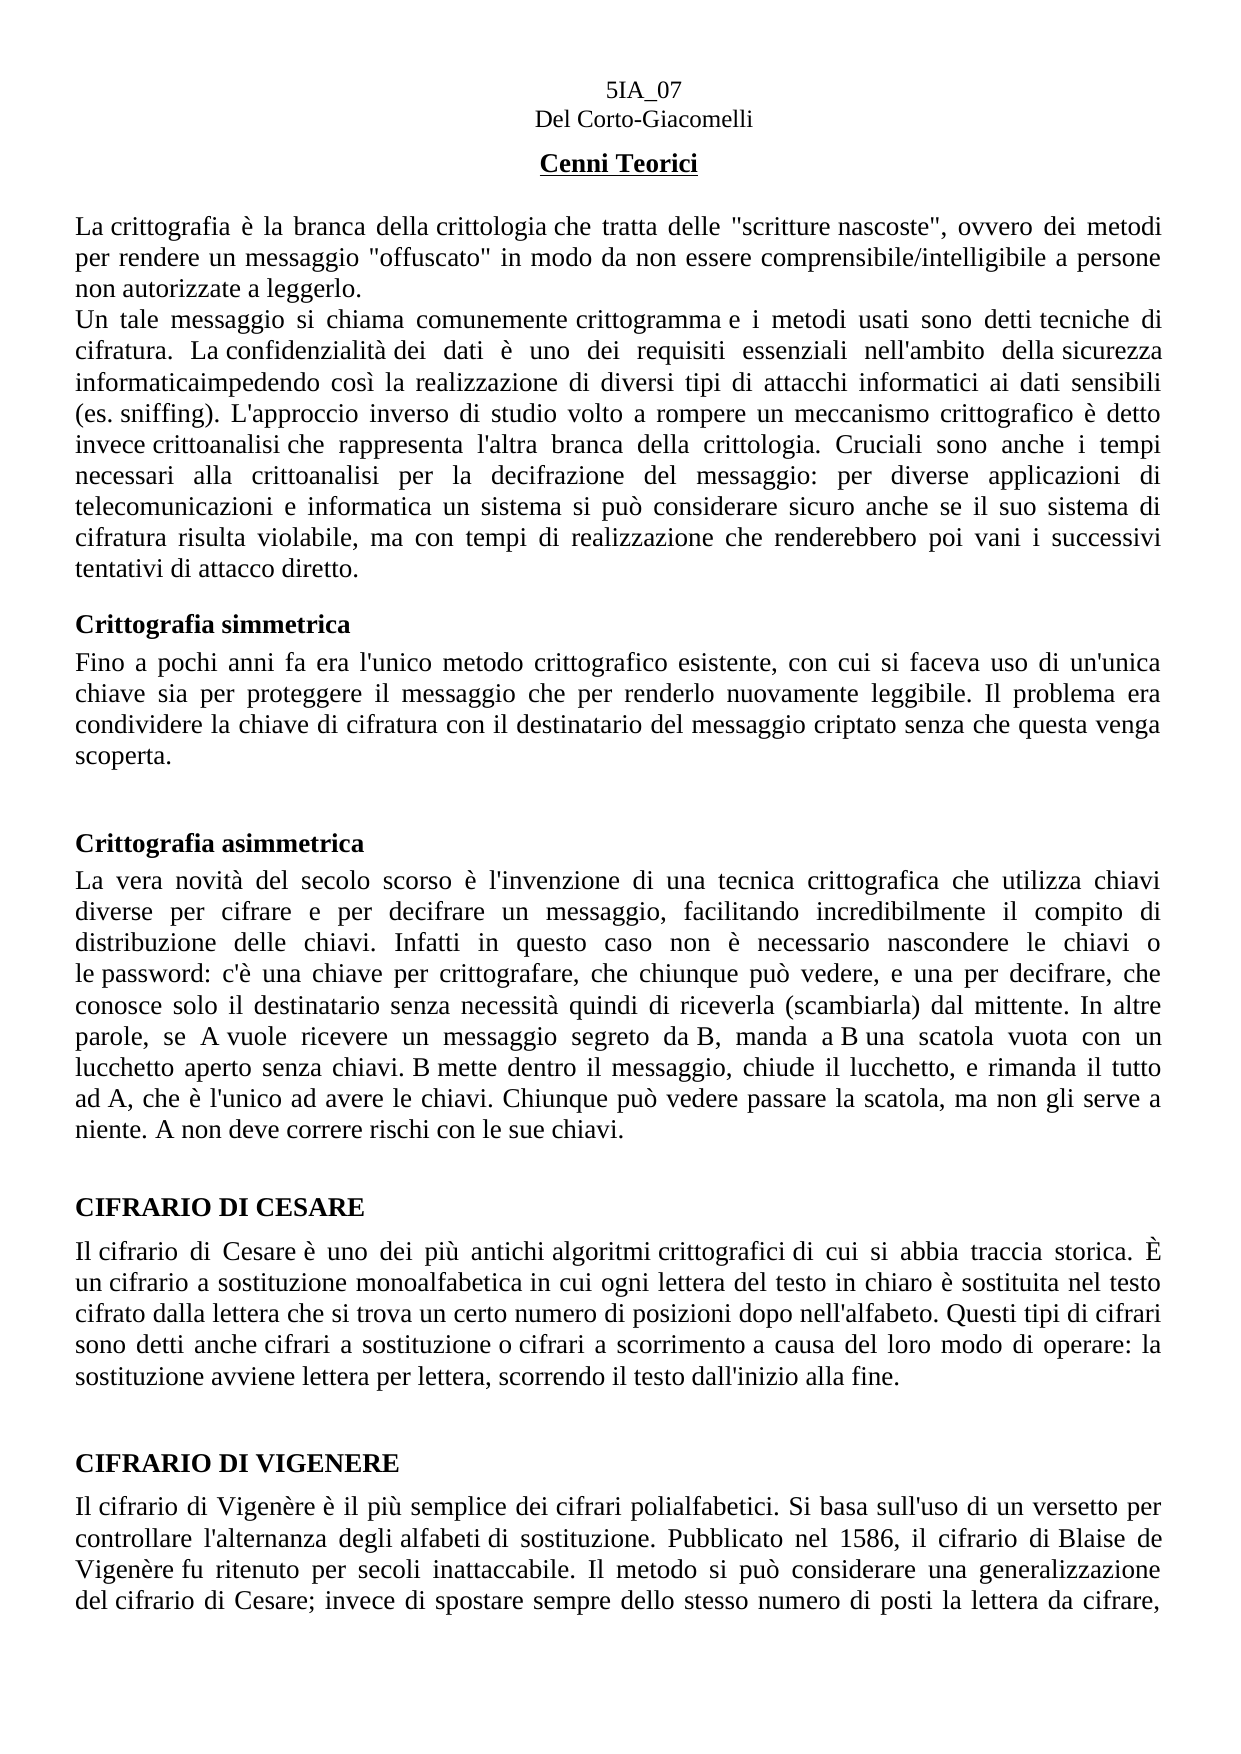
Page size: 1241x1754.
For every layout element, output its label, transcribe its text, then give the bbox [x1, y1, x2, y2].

subtitle Cenni Teorici [75, 148, 1162, 179]
text La vera novità del secolo scorso è l'invenzione di una tecnica crittografica che utilizza chiavi diverse per cifrare e per decifrare un messaggio, facilitando incredibilmente il compito di distribuzione delle chiavi. Infatti in questo caso non è necessario nascondere le chiavi o le password: c'è una chiave per crittografare, che chiunque può vedere, e una per decifrare, che conosce solo il destinatario senza necessità quindi di riceverla (scambiarla) dal mittente. In altre parole, se A vuole ricevere un messaggio segreto da B, manda a B una scatola vuota con un lucchetto aperto senza chiavi. B mette dentro il messaggio, chiude il lucchetto, e rimanda il tutto ad A, che è l'unico ad avere le chiavi. Chiunque può vedere passare la scatola, ma non gli serve a niente. A non deve correre rischi con le sue chiavi. [75, 864, 1162, 1144]
text Fino a pochi anni fa era l'unico metodo crittografico esistente, con cui si faceva uso di un'unica chiave sia per proteggere il messaggio che per renderlo nuovamente leggibile. Il problema era condividere la chiave di cifratura con il destinatario del messaggio criptato senza che questa venga scoperta. [75, 646, 1162, 771]
text Il cifrario di Cesare è uno dei più antichi algoritmi crittografici di cui si abbia traccia storica. È un cifrario a sostituzione monoalfabetica in cui ogni lettera del testo in chiaro è sostituita nel testo cifrato dalla lettera che si trova un certo numero di posizioni dopo nell'alfabeto. Questi tipi di cifrari sono detti anche cifrari a sostituzione o cifrari a scorrimento a causa del loro modo di operare: la sostituzione avviene lettera per lettera, scorrendo il testo dall'inizio alla fine. [75, 1235, 1162, 1391]
text Il cifrario di Vigenère è il più semplice dei cifrari polialfabetici. Si basa sull'uso di un versetto per controllare l'alternanza degli alfabeti di sostituzione. Pubblicato nel 1586, il cifrario di Blaise de Vigenère fu ritenuto per secoli inattaccabile. Il metodo si può considerare una generalizzazione del cifrario di Cesare; invece di spostare sempre dello stesso numero di posti la lettera da cifrare, [75, 1491, 1162, 1615]
subtitle Crittografia asimmetrica [75, 827, 1162, 858]
subtitle Crittografia simmetrica [75, 609, 1162, 640]
text La crittografia è la branca della crittologia che tratta delle "scritture nascoste", ovvero dei metodi per rendere un messaggio "offuscato" in modo da non essere comprensibile/intelligibile a persone non autorizzate a leggerlo. [75, 210, 1162, 303]
text CIFRARIO DI VIGENERE [75, 1447, 1162, 1478]
text Un tale messaggio si chiama comunemente crittogramma e i metodi usati sono detti tecniche di cifratura. La confidenzialità dei dati è uno dei requisiti essenziali nell'ambito della sicurezza informaticaimpedendo così la realizzazione di diversi tipi di attacchi informatici ai dati sensibili (es. sniffing). L'approccio inverso di studio volto a rompere un meccanismo crittografico è detto invece crittoanalisi che rappresenta l'altra branca della crittologia. Cruciali sono anche i tempi necessari alla crittoanalisi per la decifrazione del messaggio: per diverse applicazioni di telecomunicazioni e informatica un sistema si può considerare sicuro anche se il suo sistema di cifratura risulta violabile, ma con tempi di realizzazione che renderebbero poi vani i successivi tentativi di attacco diretto. [75, 303, 1162, 584]
text CIFRARIO DI CESARE [75, 1188, 1162, 1222]
